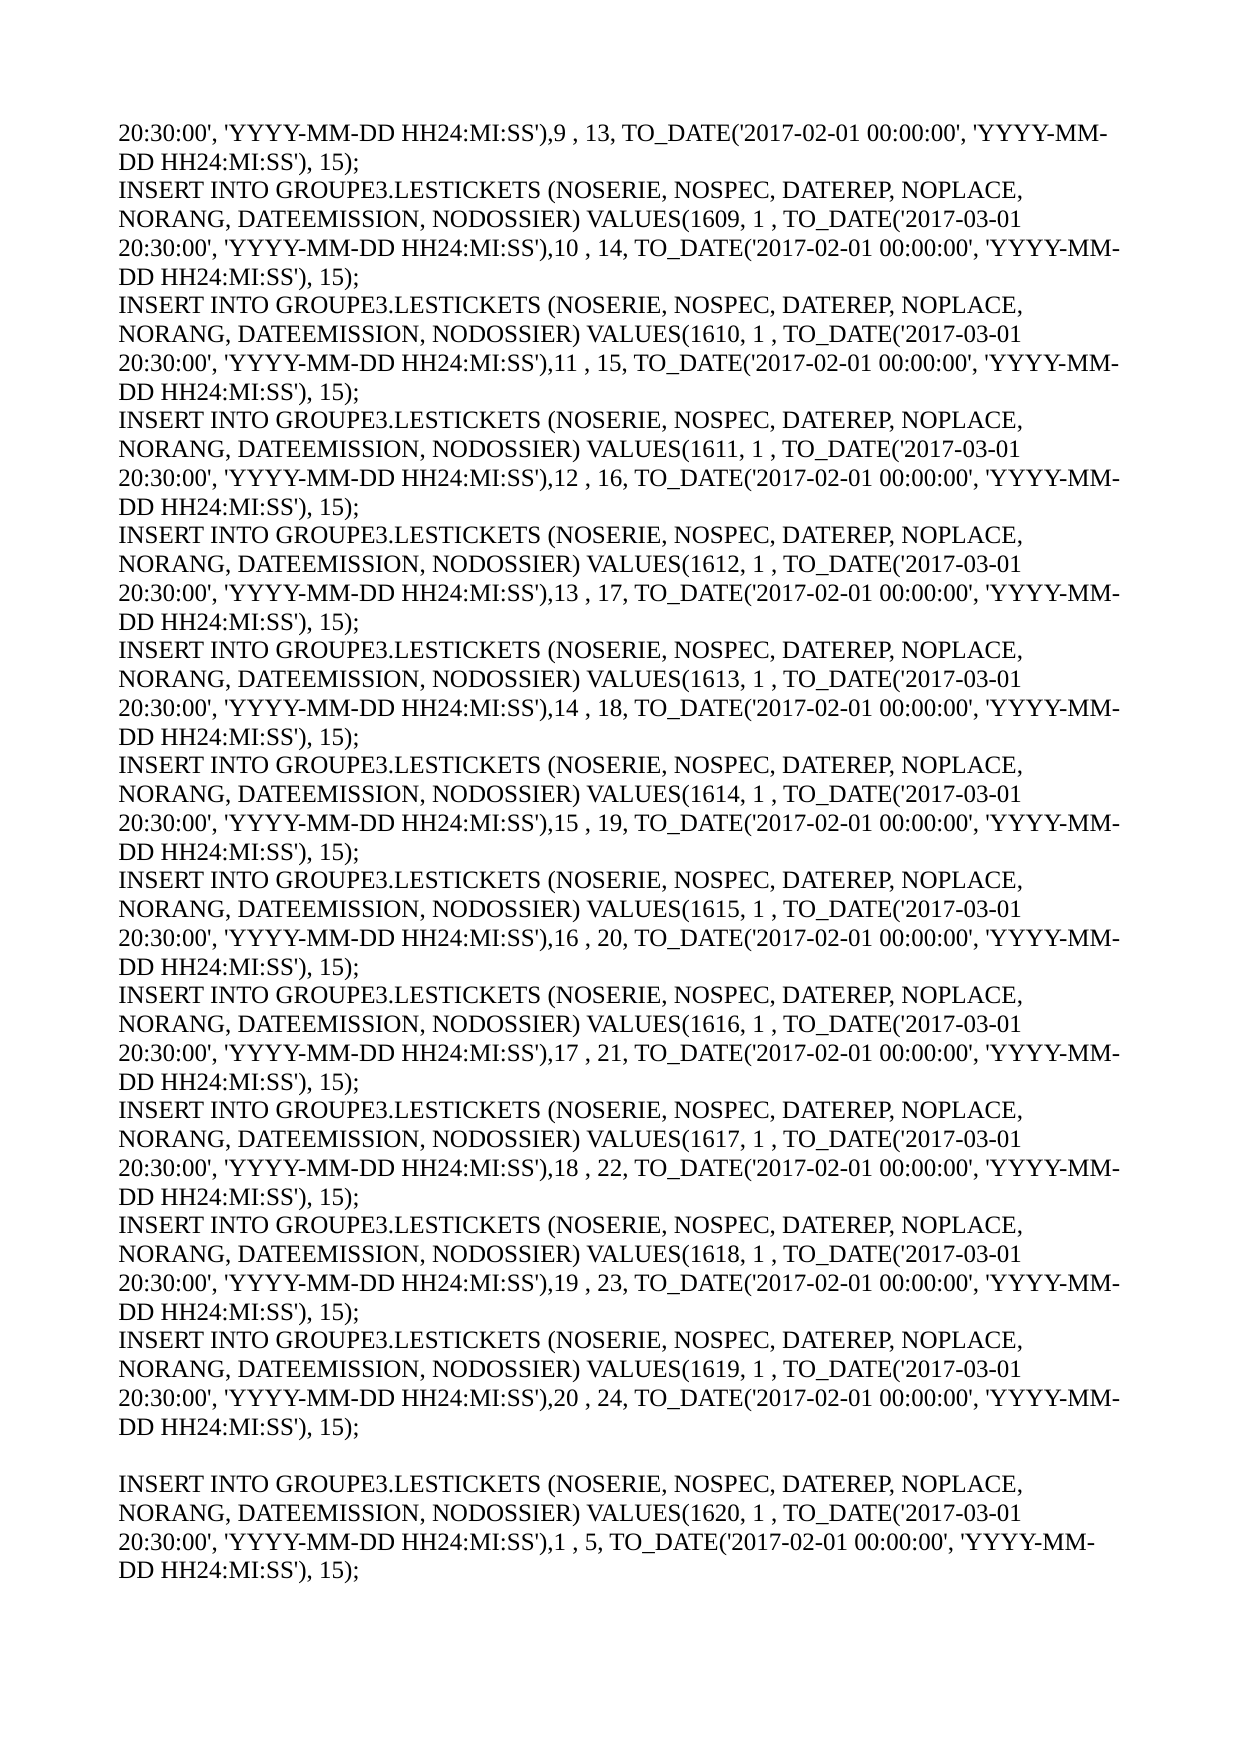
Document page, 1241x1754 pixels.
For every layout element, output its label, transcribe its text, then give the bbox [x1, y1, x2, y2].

text INSERT INTO GROUPE3.LESTICKETS (NOSERIE, NOSPEC, DATEREP, NOPLACE, NORANG, DATEEMISSION, NODOSSIER) VALUES(1613, 1 , TO_DATE('2017-03-01 20:30:00', 'YYYY-MM-DD HH24:MI:SS'),14 , 18, TO_DATE('2017-02-01 00:00:00', 'YYYY-MM-DD HH24:MI:SS'), 15); [118, 636, 1122, 751]
text INSERT INTO GROUPE3.LESTICKETS (NOSERIE, NOSPEC, DATEREP, NOPLACE, NORANG, DATEEMISSION, NODOSSIER) VALUES(1620, 1 , TO_DATE('2017-03-01 20:30:00', 'YYYY-MM-DD HH24:MI:SS'),1 , 5, TO_DATE('2017-02-01 00:00:00', 'YYYY-MM-DD HH24:MI:SS'), 15); [118, 1469, 1122, 1584]
text INSERT INTO GROUPE3.LESTICKETS (NOSERIE, NOSPEC, DATEREP, NOPLACE, NORANG, DATEEMISSION, NODOSSIER) VALUES(1615, 1 , TO_DATE('2017-03-01 20:30:00', 'YYYY-MM-DD HH24:MI:SS'),16 , 20, TO_DATE('2017-02-01 00:00:00', 'YYYY-MM-DD HH24:MI:SS'), 15); [118, 866, 1122, 981]
text INSERT INTO GROUPE3.LESTICKETS (NOSERIE, NOSPEC, DATEREP, NOPLACE, NORANG, DATEEMISSION, NODOSSIER) VALUES(1616, 1 , TO_DATE('2017-03-01 20:30:00', 'YYYY-MM-DD HH24:MI:SS'),17 , 21, TO_DATE('2017-02-01 00:00:00', 'YYYY-MM-DD HH24:MI:SS'), 15); [118, 981, 1122, 1096]
text INSERT INTO GROUPE3.LESTICKETS (NOSERIE, NOSPEC, DATEREP, NOPLACE, NORANG, DATEEMISSION, NODOSSIER) VALUES(1614, 1 , TO_DATE('2017-03-01 20:30:00', 'YYYY-MM-DD HH24:MI:SS'),15 , 19, TO_DATE('2017-02-01 00:00:00', 'YYYY-MM-DD HH24:MI:SS'), 15); [118, 751, 1122, 866]
text INSERT INTO GROUPE3.LESTICKETS (NOSERIE, NOSPEC, DATEREP, NOPLACE, NORANG, DATEEMISSION, NODOSSIER) VALUES(1611, 1 , TO_DATE('2017-03-01 20:30:00', 'YYYY-MM-DD HH24:MI:SS'),12 , 16, TO_DATE('2017-02-01 00:00:00', 'YYYY-MM-DD HH24:MI:SS'), 15); [118, 406, 1122, 521]
text INSERT INTO GROUPE3.LESTICKETS (NOSERIE, NOSPEC, DATEREP, NOPLACE, NORANG, DATEEMISSION, NODOSSIER) VALUES(1612, 1 , TO_DATE('2017-03-01 20:30:00', 'YYYY-MM-DD HH24:MI:SS'),13 , 17, TO_DATE('2017-02-01 00:00:00', 'YYYY-MM-DD HH24:MI:SS'), 15); [118, 521, 1122, 636]
text INSERT INTO GROUPE3.LESTICKETS (NOSERIE, NOSPEC, DATEREP, NOPLACE, NORANG, DATEEMISSION, NODOSSIER) VALUES(1617, 1 , TO_DATE('2017-03-01 20:30:00', 'YYYY-MM-DD HH24:MI:SS'),18 , 22, TO_DATE('2017-02-01 00:00:00', 'YYYY-MM-DD HH24:MI:SS'), 15); [118, 1096, 1122, 1211]
text INSERT INTO GROUPE3.LESTICKETS (NOSERIE, NOSPEC, DATEREP, NOPLACE, NORANG, DATEEMISSION, NODOSSIER) VALUES(1618, 1 , TO_DATE('2017-03-01 20:30:00', 'YYYY-MM-DD HH24:MI:SS'),19 , 23, TO_DATE('2017-02-01 00:00:00', 'YYYY-MM-DD HH24:MI:SS'), 15); [118, 1211, 1122, 1326]
text INSERT INTO GROUPE3.LESTICKETS (NOSERIE, NOSPEC, DATEREP, NOPLACE, NORANG, DATEEMISSION, NODOSSIER) VALUES(1619, 1 , TO_DATE('2017-03-01 20:30:00', 'YYYY-MM-DD HH24:MI:SS'),20 , 24, TO_DATE('2017-02-01 00:00:00', 'YYYY-MM-DD HH24:MI:SS'), 15); [118, 1326, 1122, 1441]
text INSERT INTO GROUPE3.LESTICKETS (NOSERIE, NOSPEC, DATEREP, NOPLACE, NORANG, DATEEMISSION, NODOSSIER) VALUES(1610, 1 , TO_DATE('2017-03-01 20:30:00', 'YYYY-MM-DD HH24:MI:SS'),11 , 15, TO_DATE('2017-02-01 00:00:00', 'YYYY-MM-DD HH24:MI:SS'), 15); [118, 291, 1122, 406]
text 20:30:00', 'YYYY-MM-DD HH24:MI:SS'),9 , 13, TO_DATE('2017-02-01 00:00:00', 'YYYY-MM-DD HH24:MI:SS'), 15); [118, 118, 1122, 176]
text INSERT INTO GROUPE3.LESTICKETS (NOSERIE, NOSPEC, DATEREP, NOPLACE, NORANG, DATEEMISSION, NODOSSIER) VALUES(1609, 1 , TO_DATE('2017-03-01 20:30:00', 'YYYY-MM-DD HH24:MI:SS'),10 , 14, TO_DATE('2017-02-01 00:00:00', 'YYYY-MM-DD HH24:MI:SS'), 15); [118, 176, 1122, 291]
